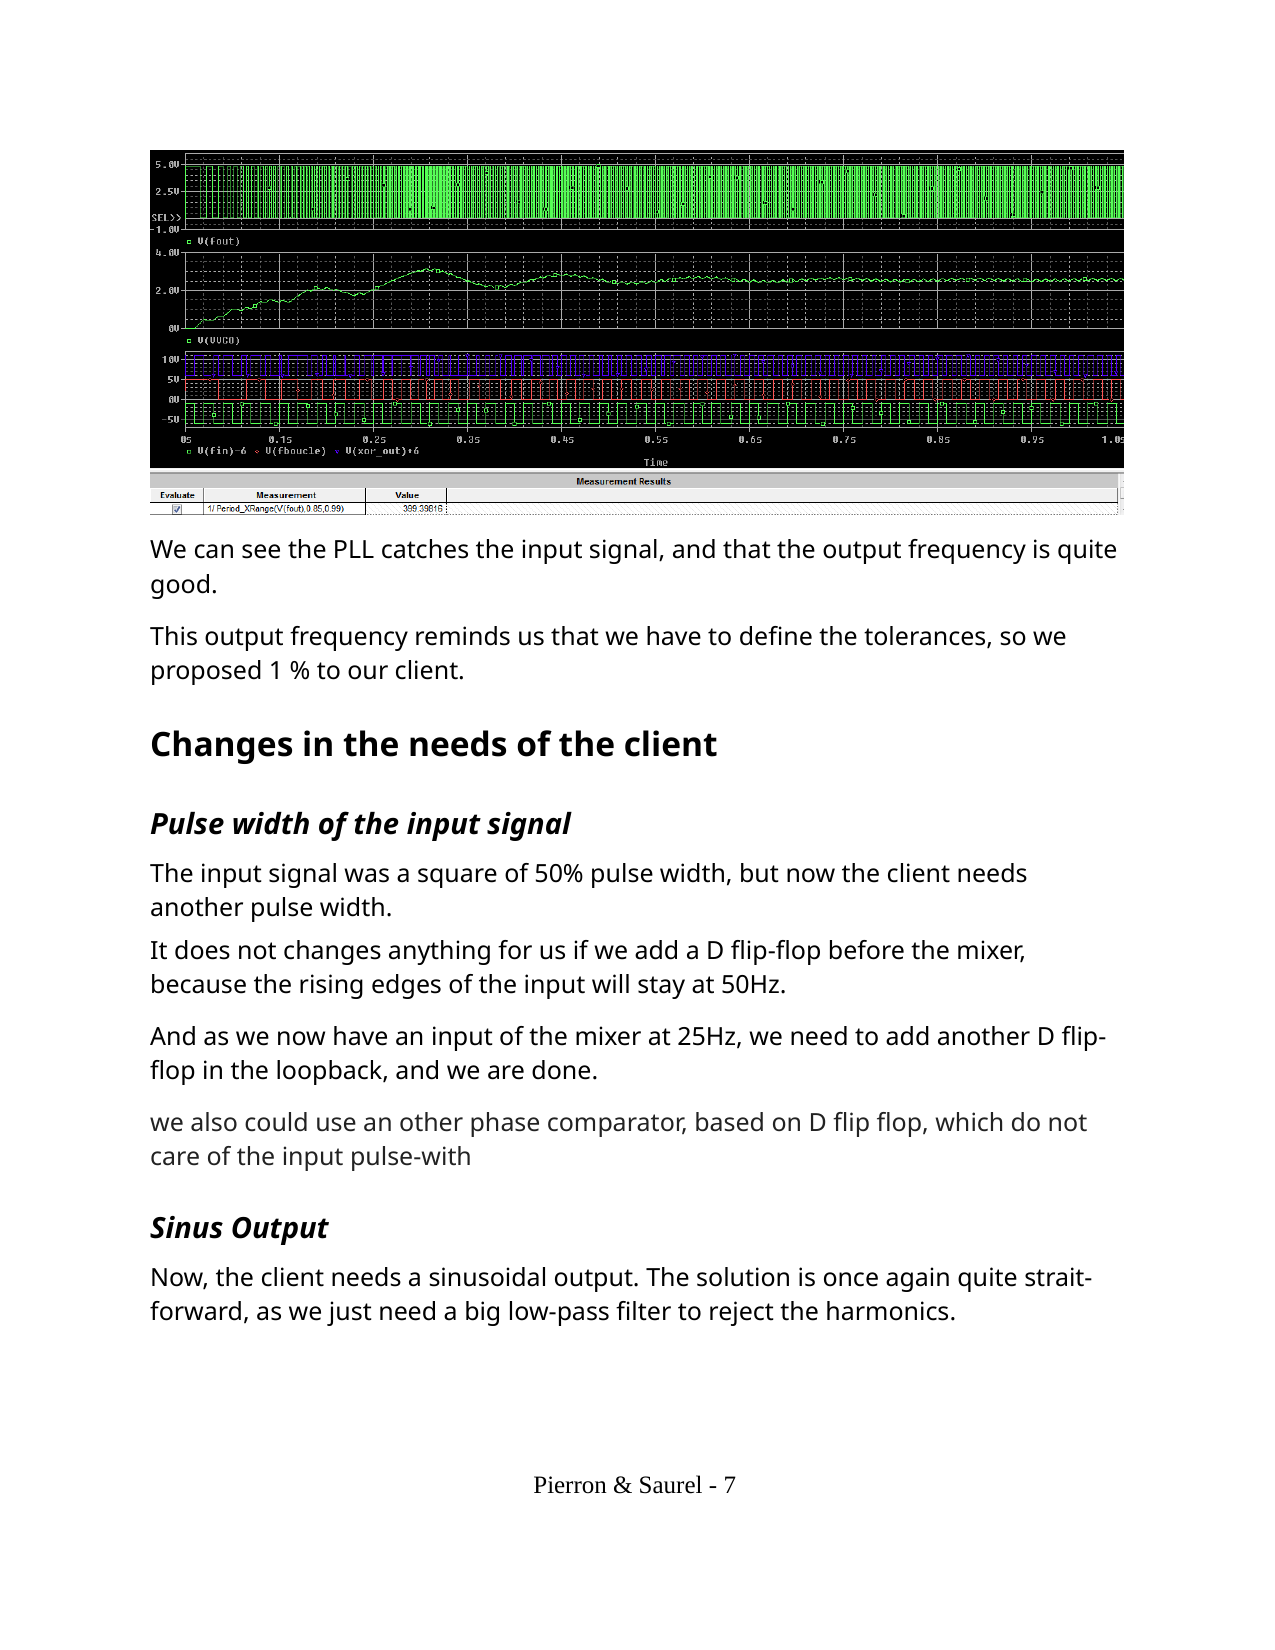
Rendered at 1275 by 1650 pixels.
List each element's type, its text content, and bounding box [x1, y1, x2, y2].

subtitle Pulse width of the input signal [150, 803, 1125, 843]
text This output frequency reminds us that we have to define the tolerances, so we proposed 1 % to our client. [150, 618, 1125, 686]
text And as we now have an input of the mixer at 25Hz, we need to add another D flip-flop in the loopback, and we are done. [150, 1019, 1125, 1087]
subtitle Sinus Output [150, 1207, 1125, 1247]
subtitle Changes in the needs of the client [150, 720, 1125, 766]
picture [150, 150, 1124, 515]
text It does not changes anything for us if we add a D flip-flop before the mixer, because the rising edges of the input will stay at 50Hz. [150, 933, 1125, 1001]
text we also could use an other phase comparator, based on D flip flop, which do not care of the input pulse-with [150, 1105, 1125, 1173]
text We can see the PLL catches the input signal, and that the output frequency is quite good. [150, 532, 1125, 600]
text Now, the client needs a sinusoidal output. The solution is once again quite strait-forward, as we just need a big low-pass filter to reject the harmonics. [150, 1259, 1125, 1327]
text The input signal was a square of 50% pulse width, but now the client needs another pulse width. [150, 856, 1125, 924]
